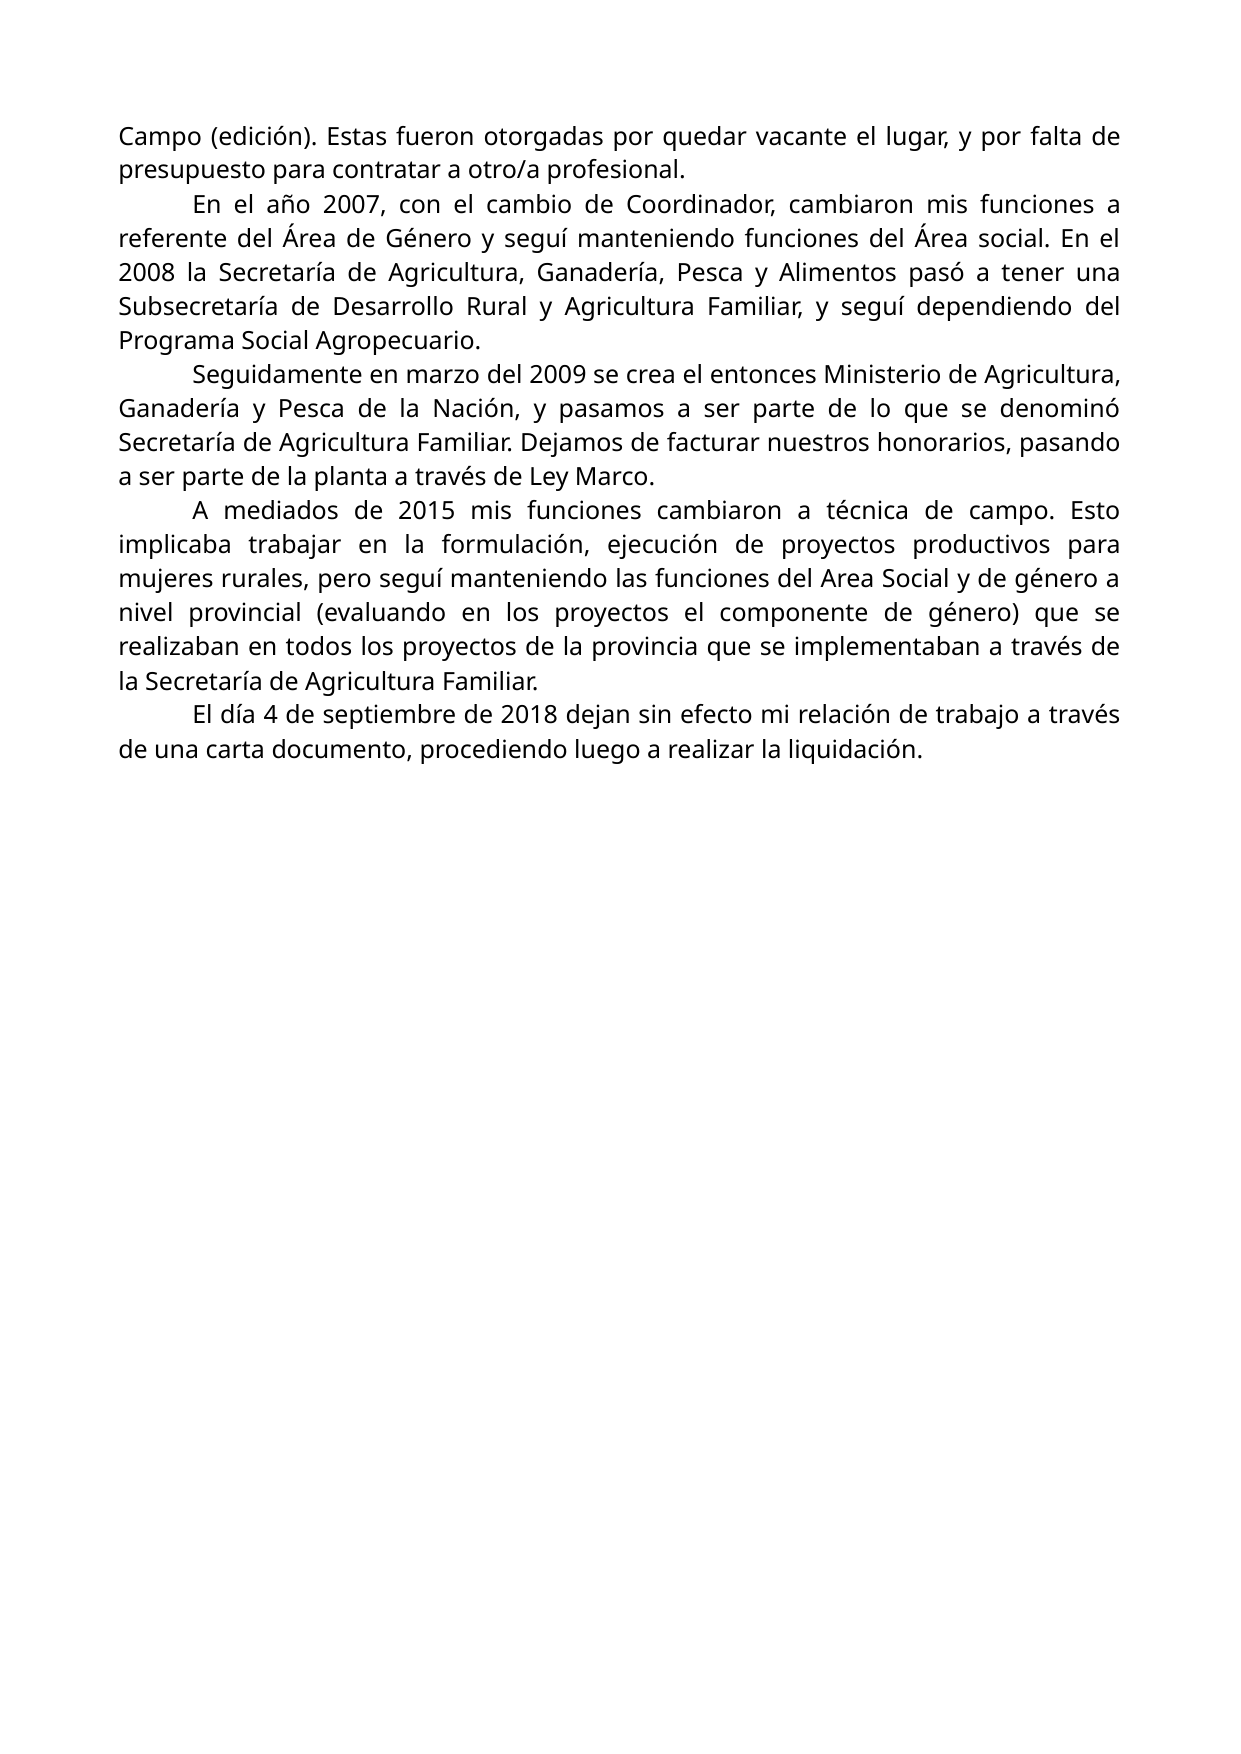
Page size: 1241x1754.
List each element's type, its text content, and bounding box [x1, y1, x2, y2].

text En el año 2007, con el cambio de Coordinador, cambiaron mis funciones a referente del Área de Género y seguí manteniendo funciones del Área social. En el 2008 la Secretaría de Agricultura, Ganadería, Pesca y Alimentos pasó a tener una Subsecretaría de Desarrollo Rural y Agricultura Familiar, y seguí dependiendo del Programa Social Agropecuario. [118, 186, 1122, 357]
text Seguidamente en marzo del 2009 se crea el entonces Ministerio de Agricultura, Ganadería y Pesca de la Nación, y pasamos a ser parte de lo que se denominó Secretaría de Agricultura Familiar. Dejamos de facturar nuestros honorarios, pasando a ser parte de la planta a través de Ley Marco. [118, 357, 1122, 493]
text El día 4 de septiembre de 2018 dejan sin efecto mi relación de trabajo a través de una carta documento, procediendo luego a realizar la liquidación. [118, 697, 1122, 765]
text A mediados de 2015 mis funciones cambiaron a técnica de campo. Esto implicaba trabajar en la formulación, ejecución de proyectos productivos para mujeres rurales, pero seguí manteniendo las funciones del Area Social y de género a nivel provincial (evaluando en los proyectos el componente de género) que se realizaban en todos los proyectos de la provincia que se implementaban a través de la Secretaría de Agricultura Familiar. [118, 493, 1122, 697]
text Campo (edición). Estas fueron otorgadas por quedar vacante el lugar, y por falta de presupuesto para contratar a otro/a profesional. [118, 118, 1122, 186]
